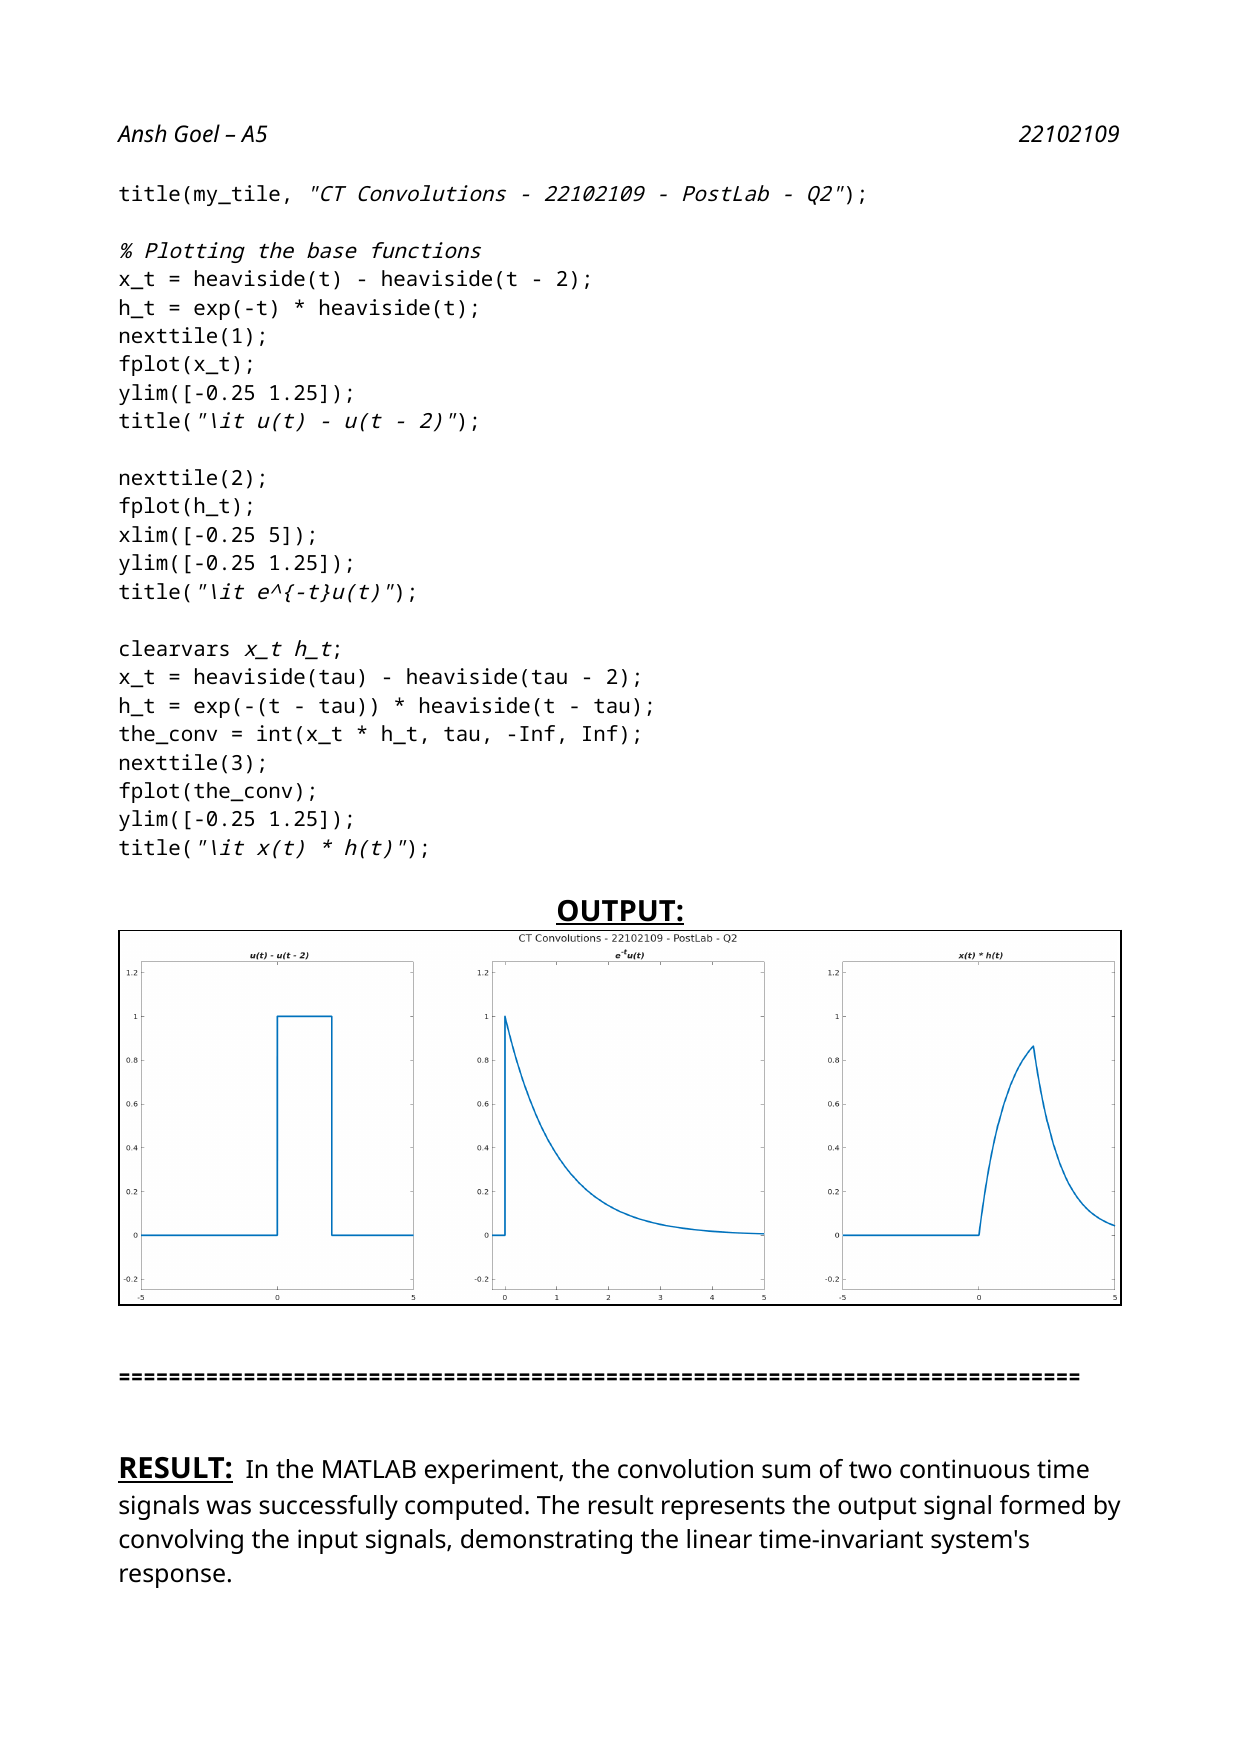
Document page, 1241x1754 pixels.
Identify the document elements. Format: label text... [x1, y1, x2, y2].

text title("\it e^{-t}u(t)"); [118, 577, 1122, 605]
text nexttile(1); [118, 321, 1122, 349]
text ylim([-0.25 1.25]); [118, 378, 1122, 406]
text title("\it u(t) - u(t - 2)"); [118, 406, 1122, 435]
text % Plotting the base functions [118, 236, 1122, 264]
text x_t = heaviside(tau) - heaviside(tau - 2); [118, 662, 1122, 691]
picture [122, 933, 1118, 1301]
text h_t = exp(-t) * heaviside(t); [118, 293, 1122, 321]
text the_conv = int(x_t * h_t, tau, -Inf, Inf); [118, 719, 1122, 748]
text nexttile(2); [118, 463, 1122, 492]
text h_t = exp(-(t - tau)) * heaviside(t - tau); [118, 691, 1122, 719]
text nexttile(3); [118, 748, 1122, 776]
text fplot(the_conv); [118, 776, 1122, 804]
text OUTPUT: [118, 890, 1122, 929]
text RESULT: In the MATLAB experiment, the convolution sum of two continuous time signals was successfully computed. The result represents the output signal formed by convolving the input signals, demonstrating the linear time-invariant system's response. [118, 1448, 1122, 1589]
text x_t = heaviside(t) - heaviside(t - 2); [118, 264, 1122, 293]
text ylim([-0.25 1.25]); [118, 548, 1122, 577]
text title("\it x(t) * h(t)"); [118, 833, 1122, 861]
text xlim([-0.25 5]); [118, 520, 1122, 548]
text ylim([-0.25 1.25]); [118, 804, 1122, 833]
text fplot(x_t); [118, 349, 1122, 378]
text clearvars x_t h_t; [118, 634, 1122, 662]
text title(my_tile, "CT Convolutions - 22102109 - PostLab - Q2"); [118, 179, 1122, 207]
text ============================================================================= [118, 1362, 1122, 1391]
text fplot(h_t); [118, 492, 1122, 520]
